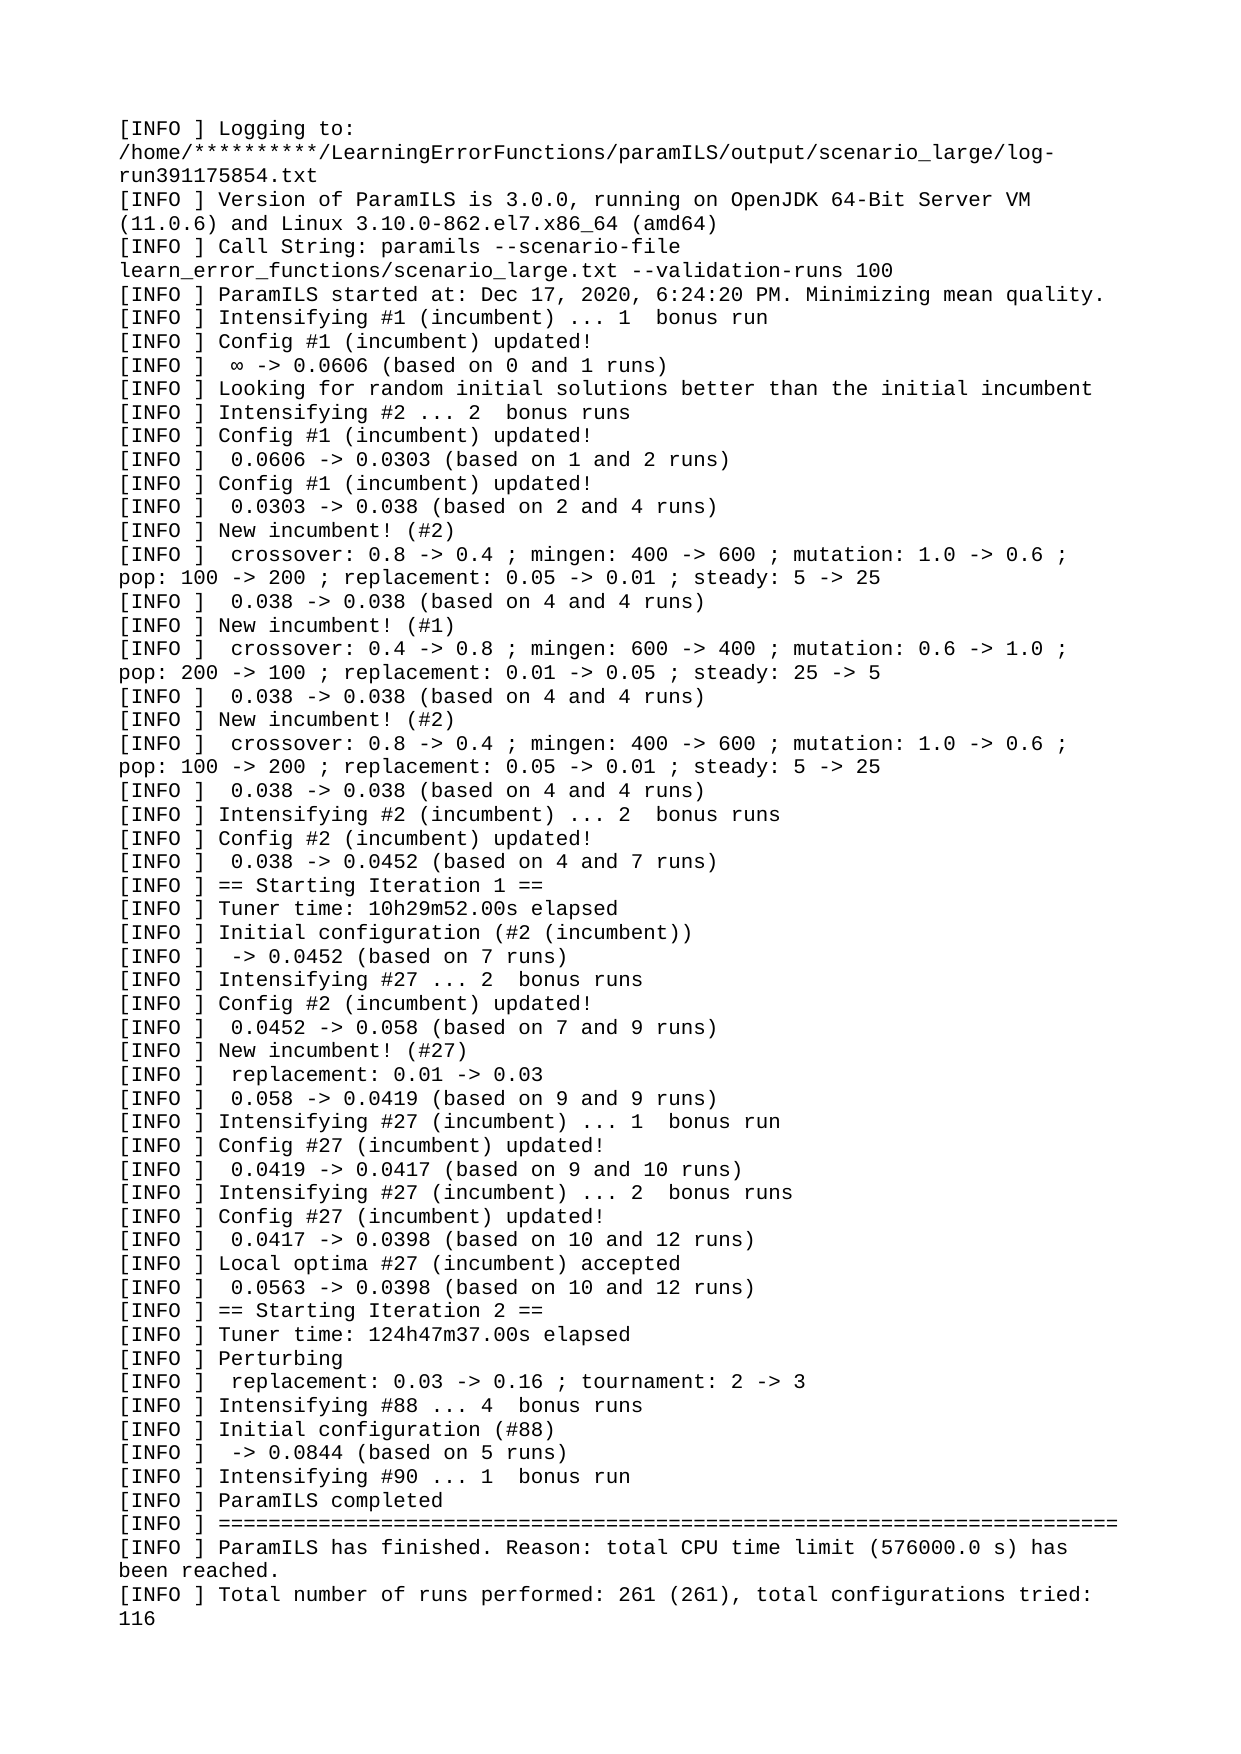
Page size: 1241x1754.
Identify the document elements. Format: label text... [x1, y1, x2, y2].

text [INFO ] Intensifying #88 ... 4 bonus runs [118, 1395, 1122, 1419]
text [INFO ] Local optima #27 (incumbent) accepted [118, 1253, 1122, 1277]
text [INFO ] Initial configuration (#88) [118, 1419, 1122, 1442]
text [INFO ] Config #2 (incumbent) updated! [118, 993, 1122, 1017]
text [INFO ] New incumbent! (#1) [118, 615, 1122, 638]
text [INFO ] == Starting Iteration 2 == [118, 1300, 1122, 1324]
text [INFO ] Perturbing [118, 1348, 1122, 1371]
text [INFO ] -> 0.0844 (based on 5 runs) [118, 1442, 1122, 1466]
text [INFO ] 0.038 -> 0.038 (based on 4 and 4 runs) [118, 591, 1122, 615]
text [INFO ] ParamILS started at: Dec 17, 2020, 6:24:20 PM. Minimizing mean quality. [118, 284, 1122, 307]
text [INFO ] Tuner time: 10h29m52.00s elapsed [118, 898, 1122, 922]
text [INFO ] ParamILS has finished. Reason: total CPU time limit (576000.0 s) has been reached. [118, 1537, 1122, 1584]
text [INFO ] Intensifying #1 (incumbent) ... 1 bonus run [118, 307, 1122, 331]
text [INFO ] Logging to: /home/**********/LearningErrorFunctions/paramILS/output/scenario_large/log-run391175854.txt [118, 118, 1122, 189]
text [INFO ] New incumbent! (#27) [118, 1040, 1122, 1064]
text [INFO ] Looking for random initial solutions better than the initial incumbent [118, 378, 1122, 402]
text [INFO ] 0.0303 -> 0.038 (based on 2 and 4 runs) [118, 496, 1122, 520]
text [INFO ] Config #27 (incumbent) updated! [118, 1206, 1122, 1229]
text [INFO ] Intensifying #27 (incumbent) ... 1 bonus run [118, 1111, 1122, 1135]
text [INFO ] Intensifying #2 ... 2 bonus runs [118, 402, 1122, 426]
text [INFO ] Intensifying #2 (incumbent) ... 2 bonus runs [118, 804, 1122, 827]
text [INFO ] 0.0419 -> 0.0417 (based on 9 and 10 runs) [118, 1158, 1122, 1182]
text [INFO ] 0.038 -> 0.038 (based on 4 and 4 runs) [118, 780, 1122, 804]
text [INFO ] replacement: 0.03 -> 0.16 ; tournament: 2 -> 3 [118, 1371, 1122, 1395]
text [INFO ] Config #27 (incumbent) updated! [118, 1135, 1122, 1158]
text [INFO ] Intensifying #90 ... 1 bonus run [118, 1466, 1122, 1489]
text [INFO ] Config #2 (incumbent) updated! [118, 827, 1122, 851]
text [INFO ] 0.0452 -> 0.058 (based on 7 and 9 runs) [118, 1017, 1122, 1040]
text [INFO ] Total number of runs performed: 261 (261), total configurations tried: 116 [118, 1584, 1122, 1631]
text [INFO ] Initial configuration (#2 (incumbent)) [118, 922, 1122, 946]
text [INFO ] Config #1 (incumbent) updated! [118, 426, 1122, 449]
text [INFO ] ParamILS completed [118, 1489, 1122, 1513]
text [INFO ] Call String: paramils --scenario-file learn_error_functions/scenario_large.txt --validation-runs 100 [118, 236, 1122, 284]
text [INFO ] 0.0417 -> 0.0398 (based on 10 and 12 runs) [118, 1229, 1122, 1253]
text [INFO ] New incumbent! (#2) [118, 709, 1122, 733]
text [INFO ] 0.038 -> 0.0452 (based on 4 and 7 runs) [118, 851, 1122, 875]
text [INFO ] Config #1 (incumbent) updated! [118, 331, 1122, 354]
text [INFO ] 0.058 -> 0.0419 (based on 9 and 9 runs) [118, 1088, 1122, 1111]
text [INFO ] 0.0606 -> 0.0303 (based on 1 and 2 runs) [118, 449, 1122, 473]
text [INFO ] Intensifying #27 (incumbent) ... 2 bonus runs [118, 1182, 1122, 1206]
text [INFO ] -> 0.0452 (based on 7 runs) [118, 946, 1122, 969]
text [INFO ] ∞ -> 0.0606 (based on 0 and 1 runs) [118, 354, 1122, 378]
text [INFO ] == Starting Iteration 1 == [118, 875, 1122, 898]
text [INFO ] 0.038 -> 0.038 (based on 4 and 4 runs) [118, 686, 1122, 709]
text [INFO ] 0.0563 -> 0.0398 (based on 10 and 12 runs) [118, 1277, 1122, 1300]
text [INFO ] Intensifying #27 ... 2 bonus runs [118, 969, 1122, 993]
text [INFO ] crossover: 0.4 -> 0.8 ; mingen: 600 -> 400 ; mutation: 0.6 -> 1.0 ; pop: 200 -> 100 ; replacement: 0.01 -> 0.05 ; steady: 25 -> 5 [118, 638, 1122, 686]
text [INFO ] crossover: 0.8 -> 0.4 ; mingen: 400 -> 600 ; mutation: 1.0 -> 0.6 ; pop: 100 -> 200 ; replacement: 0.05 -> 0.01 ; steady: 5 -> 25 [118, 544, 1122, 591]
text [INFO ] Version of ParamILS is 3.0.0, running on OpenJDK 64-Bit Server VM (11.0.6) and Linux 3.10.0-862.el7.x86_64 (amd64) [118, 189, 1122, 236]
text [INFO ] replacement: 0.01 -> 0.03 [118, 1064, 1122, 1088]
text [INFO ] crossover: 0.8 -> 0.4 ; mingen: 400 -> 600 ; mutation: 1.0 -> 0.6 ; pop: 100 -> 200 ; replacement: 0.05 -> 0.01 ; steady: 5 -> 25 [118, 733, 1122, 780]
text [INFO ] Tuner time: 124h47m37.00s elapsed [118, 1324, 1122, 1348]
text [INFO ] New incumbent! (#2) [118, 520, 1122, 544]
text [INFO ] Config #1 (incumbent) updated! [118, 473, 1122, 496]
text [INFO ] ======================================================================== [118, 1513, 1122, 1537]
